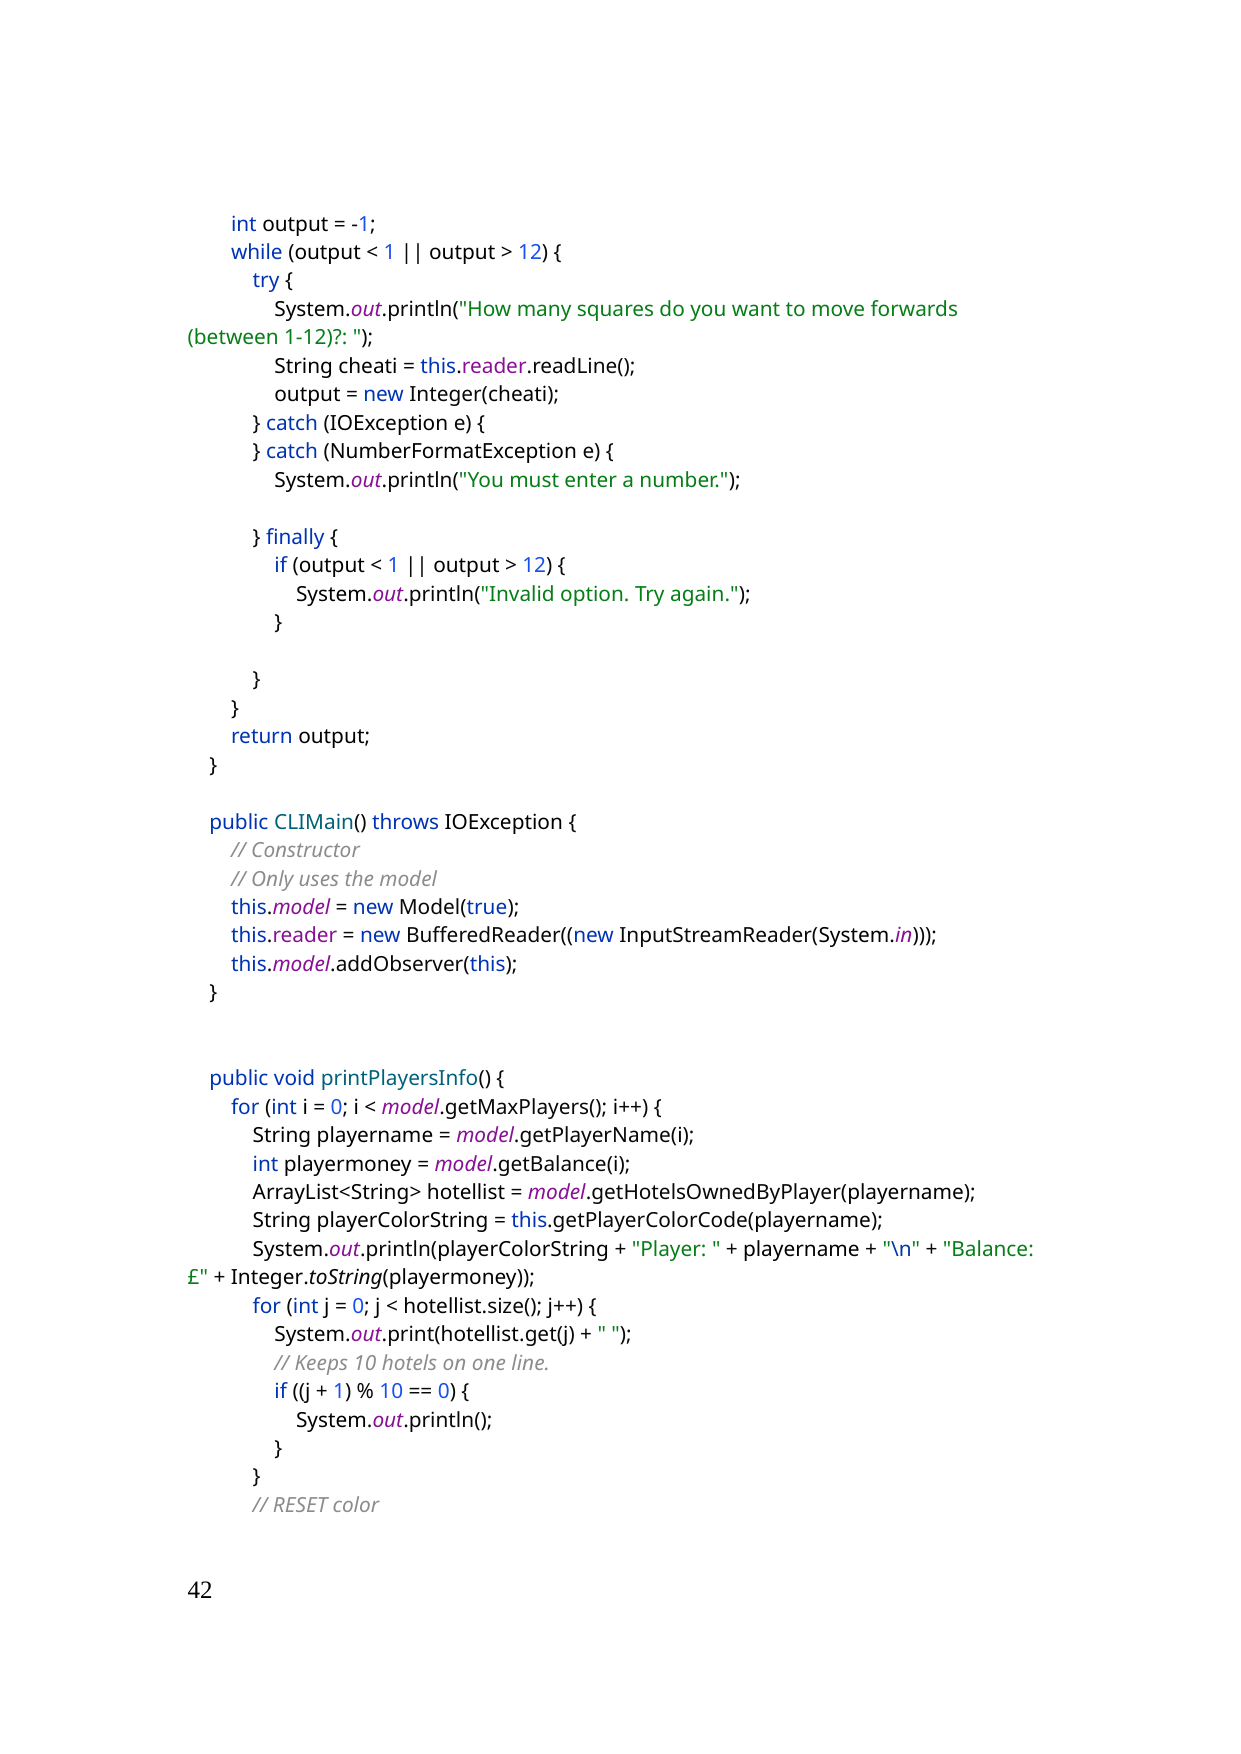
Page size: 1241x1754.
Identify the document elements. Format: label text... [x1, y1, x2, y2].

text int output = -1; while (output < 1 || output > 12) { try { System.out.println("How many squares do you want to move forwards (between 1-12)?: "); String cheati = this.reader.readLine(); output = new Integer(cheati); } catch (IOException e) { } catch (NumberFormatException e) { System.out.println("You must enter a number."); } finally { if (output < 1 || output > 12) { System.out.println("Invalid option. Try again."); } } } return output; } public CLIMain() throws IOException { // Constructor // Only uses the model this.model = new Model(true); this.reader = new BufferedReader((new InputStreamReader(System.in))); this.model.addObserver(this); } public void printPlayersInfo() { for (int i = 0; i < model.getMaxPlayers(); i++) { String playername = model.getPlayerName(i); int playermoney = model.getBalance(i); ArrayList<String> hotellist = model.getHotelsOwnedByPlayer(playername); String playerColorString = this.getPlayerColorCode(playername); System.out.println(playerColorString + "Player: " + playername + "\n" + "Balance: £" + Integer.toString(playermoney)); for (int j = 0; j < hotellist.size(); j++) { System.out.print(hotellist.get(j) + " "); // Keeps 10 hotels on one line. if ((j + 1) % 10 == 0) { System.out.println(); } } // RESET color [187, 209, 1053, 1518]
